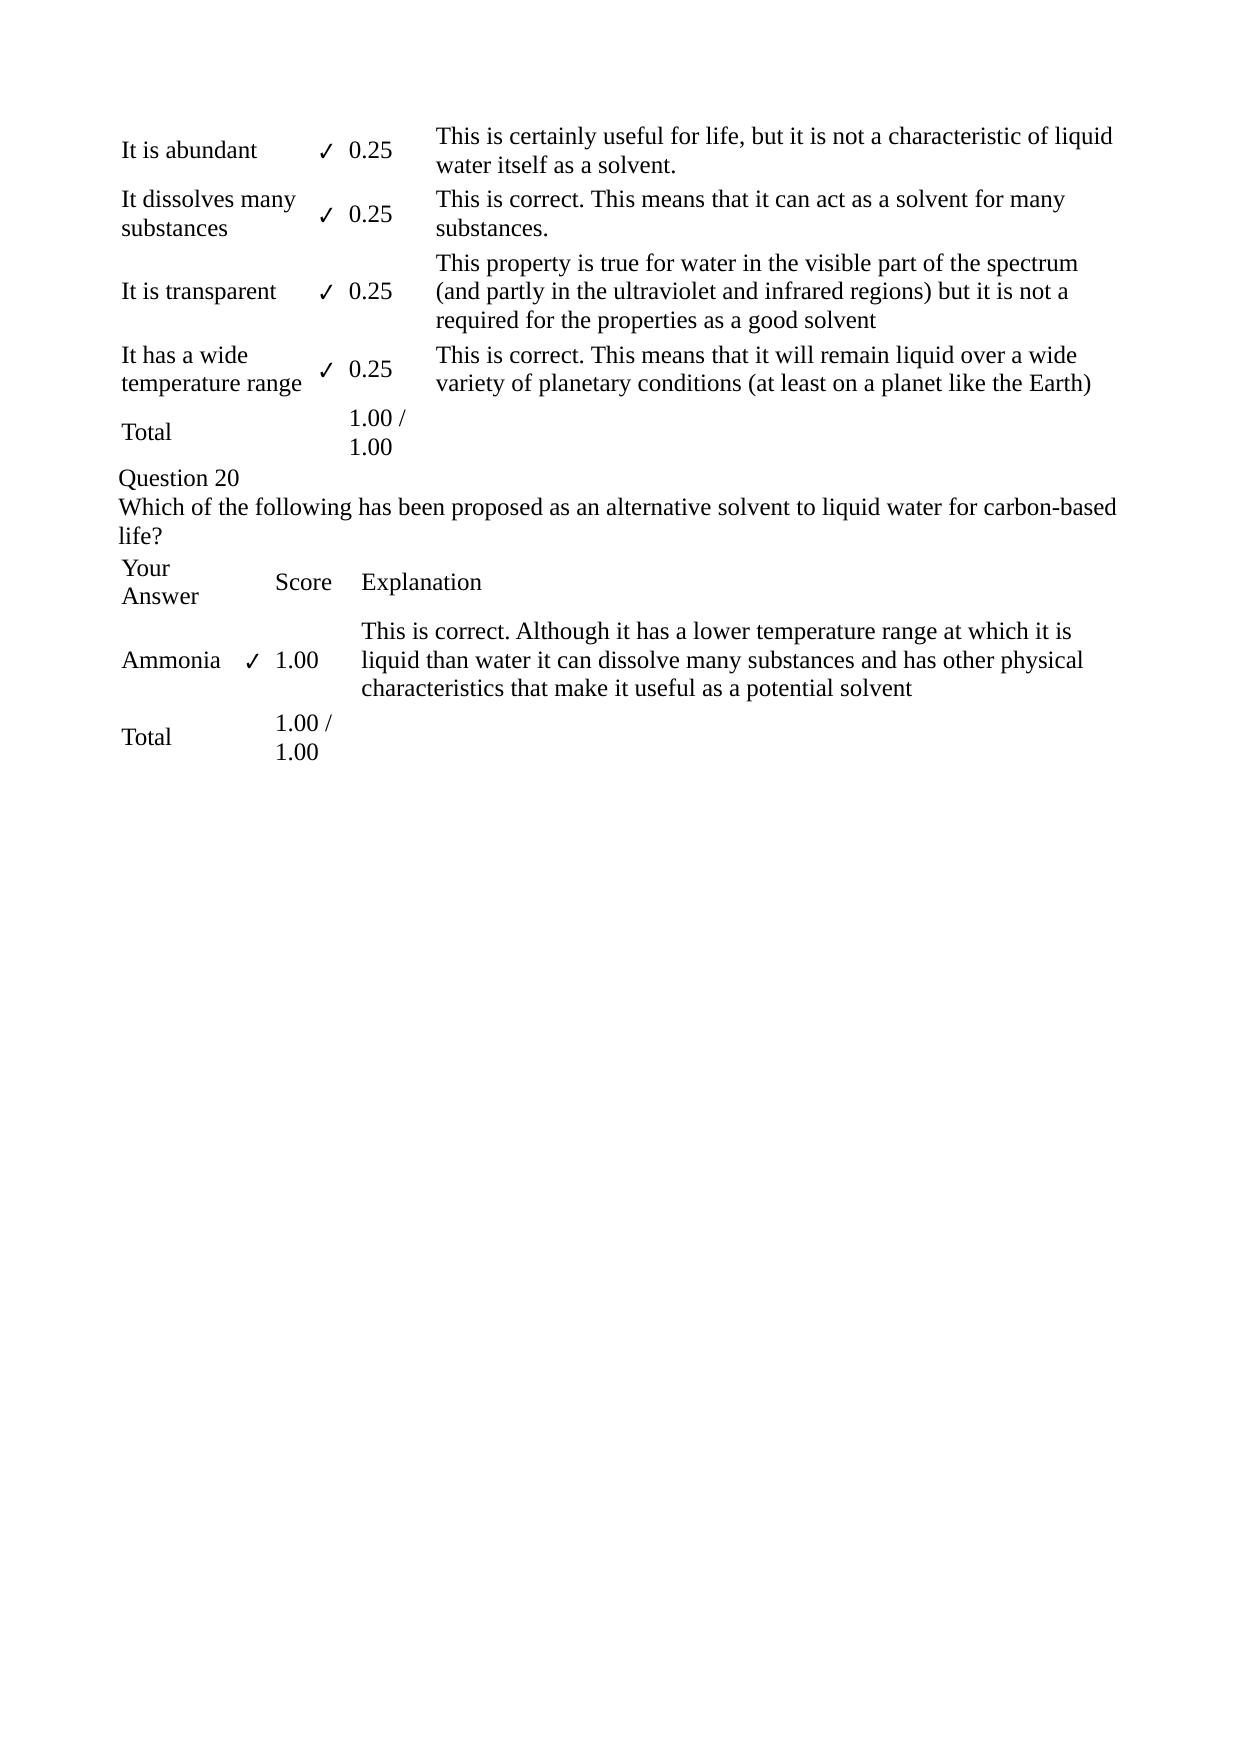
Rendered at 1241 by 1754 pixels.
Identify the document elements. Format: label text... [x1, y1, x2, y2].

text Which of the following has been proposed as an alternative solvent to liquid water for carbon-based life? [118, 492, 1122, 550]
table_cell ✔ [316, 118, 346, 181]
table_cell 0.25 [346, 181, 433, 245]
table_cell This is correct. Although it has a lower temperature range at which it is liquid than water it can dissolve many substances and has other physical characteristics that make it useful as a potential solvent [358, 613, 1122, 705]
table_cell 1.00 [272, 613, 358, 705]
table_cell This is correct. This means that it will remain liquid over a wide variety of planetary conditions (at least on a planet like the Earth) [433, 337, 1122, 400]
table_cell [433, 400, 1122, 463]
table_cell 0.25 [346, 337, 433, 400]
table_cell This property is true for water in the visible part of the spectrum (and partly in the ultraviolet and infrared regions) but it is not a required for the properties as a good solvent [433, 245, 1122, 337]
table_cell ✔ [316, 337, 346, 400]
text Question 20 [118, 463, 1122, 492]
table_cell ✔ [316, 181, 346, 245]
table_cell Total [118, 400, 316, 463]
table_cell 0.25 [346, 118, 433, 181]
table_cell 1.00 / 1.00 [272, 705, 358, 768]
table_cell [316, 400, 346, 463]
table_header Score [272, 550, 358, 613]
table_cell This is correct. This means that it can act as a solvent for many substances. [433, 181, 1122, 245]
table_cell It dissolves many substances [118, 181, 316, 245]
table_cell This is certainly useful for life, but it is not a characteristic of liquid water itself as a solvent. [433, 118, 1122, 181]
table_header [242, 550, 272, 613]
table_cell [358, 705, 1122, 768]
table_cell It is abundant [118, 118, 316, 181]
table_cell 1.00 / 1.00 [346, 400, 433, 463]
table_cell It is transparent [118, 245, 316, 337]
table_cell [242, 705, 272, 768]
table_cell It has a wide temperature range [118, 337, 316, 400]
table_header Explanation [358, 550, 1122, 613]
table_cell ✔ [316, 245, 346, 337]
table_cell 0.25 [346, 245, 433, 337]
table_cell ✔ [242, 613, 272, 705]
table_cell Total [118, 705, 242, 768]
table_header Your Answer [118, 550, 242, 613]
table_cell Ammonia [118, 613, 242, 705]
